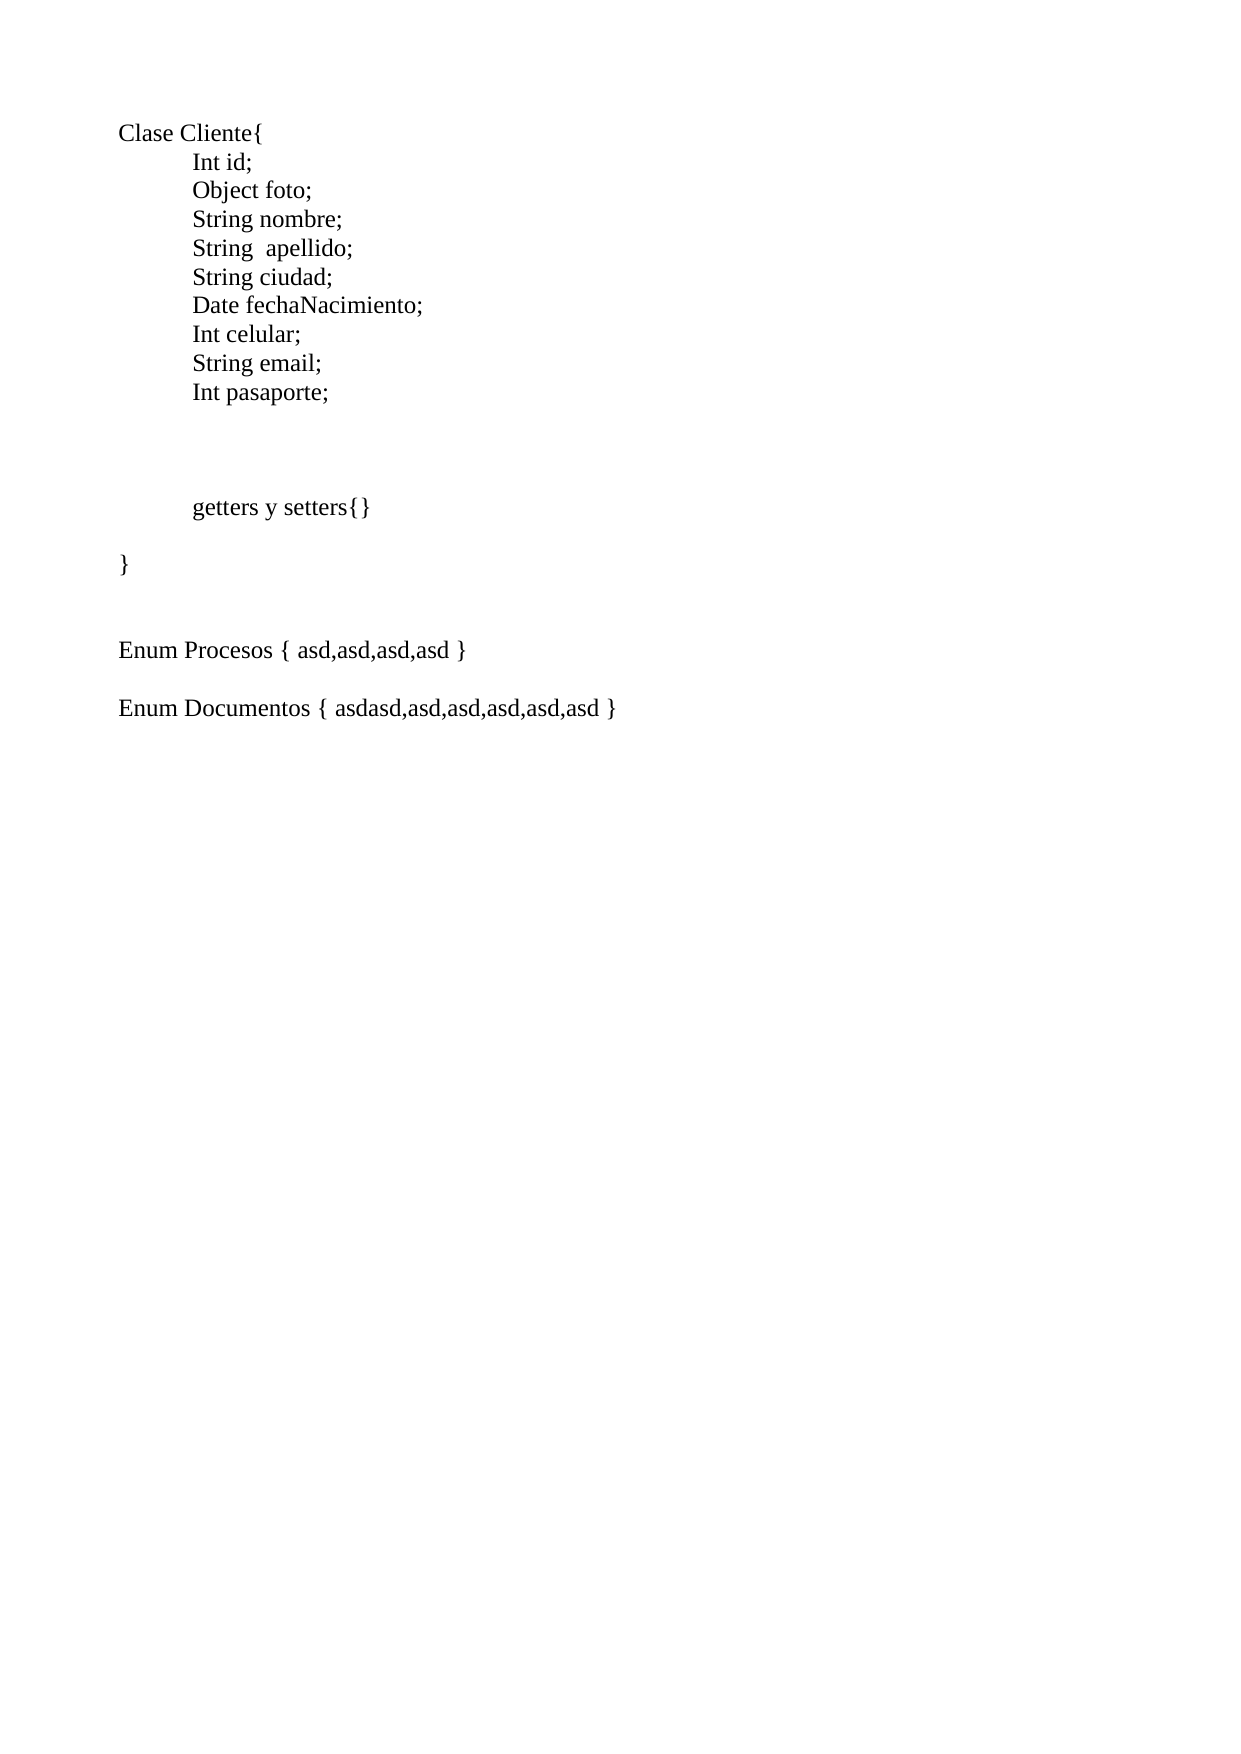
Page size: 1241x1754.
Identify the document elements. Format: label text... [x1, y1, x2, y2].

text String email; [118, 348, 1122, 377]
text Clase Cliente{ [118, 118, 1122, 147]
text Enum Documentos { asdasd,asd,asd,asd,asd,asd } [118, 693, 1122, 722]
text String ciudad; [118, 262, 1122, 291]
text Int id; [118, 147, 1122, 176]
text String nombre; [118, 204, 1122, 233]
text getters y setters{} [118, 492, 1122, 521]
text Int celular; [118, 319, 1122, 348]
text } [118, 549, 1122, 578]
text Enum Procesos { asd,asd,asd,asd } [118, 636, 1122, 664]
text String apellido; [118, 233, 1122, 262]
text Date fechaNacimiento; [118, 291, 1122, 319]
text Int pasaporte; [118, 377, 1122, 406]
text Object foto; [118, 176, 1122, 204]
